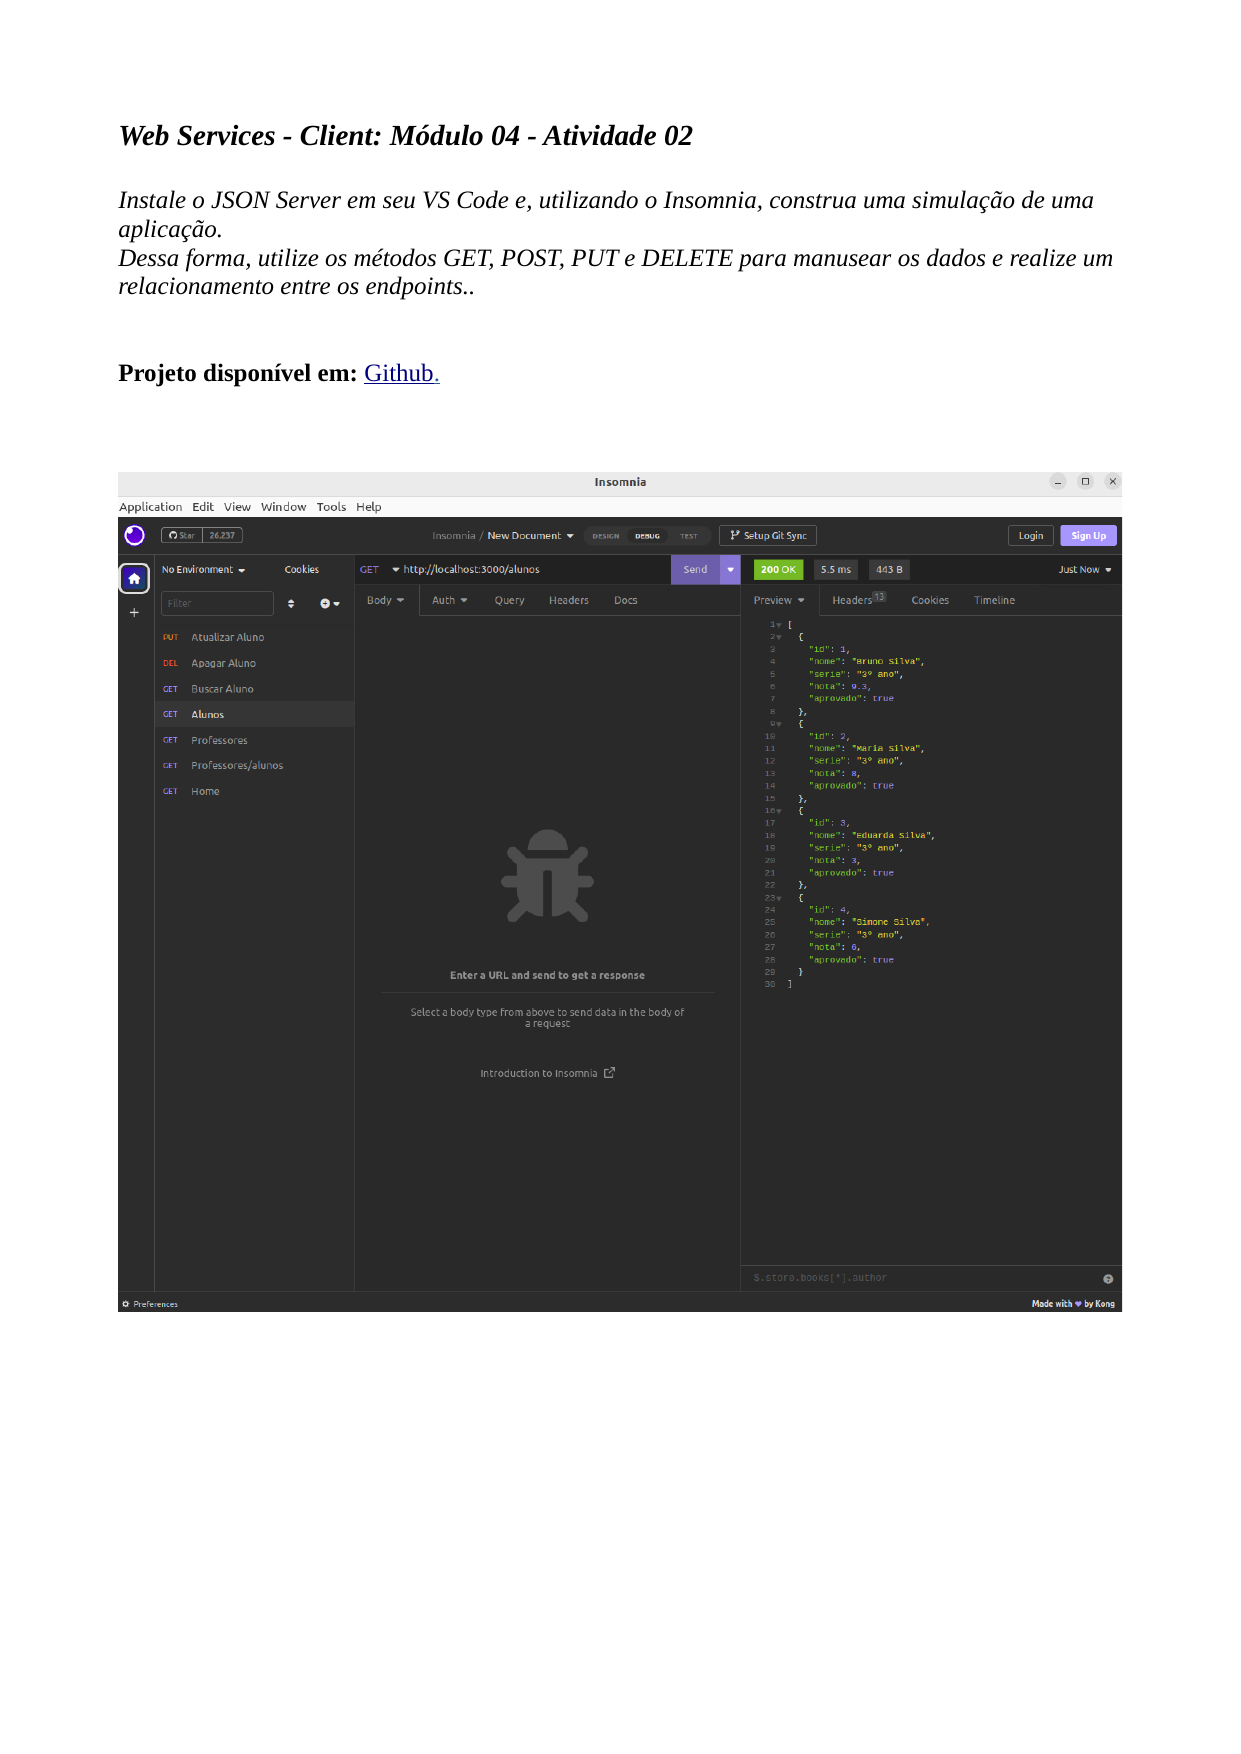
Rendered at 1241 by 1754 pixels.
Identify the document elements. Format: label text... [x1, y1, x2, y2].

text Dessa forma, utilize os métodos GET, POST, PUT e DELETE para manusear os dados e realize um relacionamento entre os endpoints.. [118, 243, 1122, 300]
picture [118, 472, 1123, 1312]
text Projeto disponível em: Github. [118, 358, 1122, 386]
text Web Services - Client: Módulo 04 - Atividade 02 [118, 118, 1122, 152]
text Instale o JSON Server em seu VS Code e, utilizando o Insomnia, construa uma simulação de uma aplicação. [118, 185, 1122, 243]
